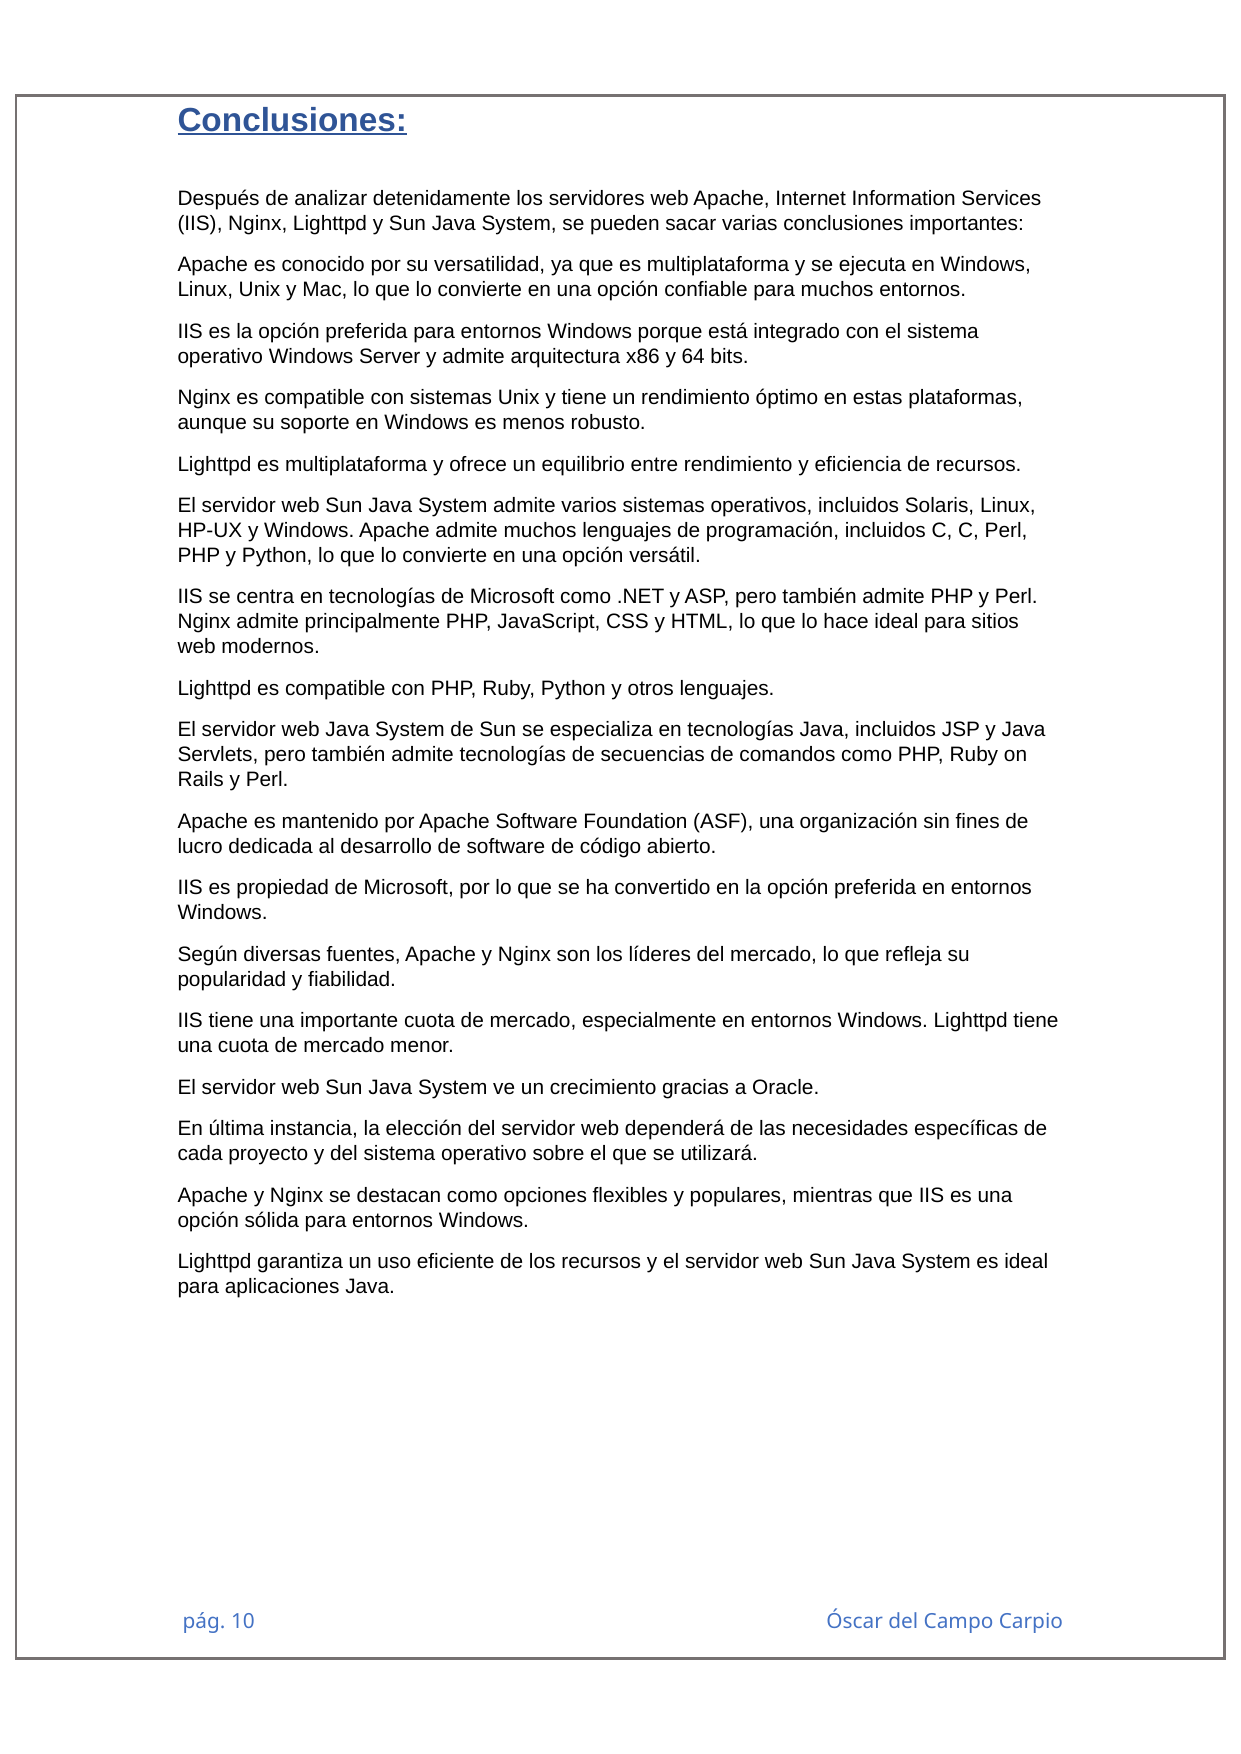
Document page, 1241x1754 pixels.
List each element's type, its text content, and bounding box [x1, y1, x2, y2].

text IIS se centra en tecnologías de Microsoft como .NET y ASP, pero también admite PHP y Perl. Nginx admite principalmente PHP, JavaScript, CSS y HTML, lo que lo hace ideal para sitios web modernos. [177, 584, 1063, 658]
text Lighttpd es multiplataforma y ofrece un equilibrio entre rendimiento y eficiencia de recursos. [177, 451, 1063, 475]
text IIS es la opción preferida para entornos Windows porque está integrado con el sistema operativo Windows Server y admite arquitectura x86 y 64 bits. [177, 318, 1063, 367]
text Después de analizar detenidamente los servidores web Apache, Internet Information Services (IIS), Nginx, Lighttpd y Sun Java System, se pueden sacar varias conclusiones importantes: [177, 186, 1063, 234]
text Según diversas fuentes, Apache y Nginx son los líderes del mercado, lo que refleja su popularidad y fiabilidad. [177, 942, 1063, 990]
text Apache es conocido por su versatilidad, ya que es multiplataforma y se ejecuta en Windows, Linux, Unix y Mac, lo que lo convierte en una opción confiable para muchos entornos. [177, 252, 1063, 301]
text IIS tiene una importante cuota de mercado, especialmente en entornos Windows. Lighttpd tiene una cuota de mercado menor. [177, 1008, 1063, 1057]
text Lighttpd es compatible con PHP, Ruby, Python y otros lenguajes. [177, 676, 1063, 700]
text Apache es mantenido por Apache Software Foundation (ASF), una organización sin fines de lucro dedicada al desarrollo de software de código abierto. [177, 809, 1063, 857]
text El servidor web Sun Java System ve un crecimiento gracias a Oracle. [177, 1074, 1063, 1098]
text En última instancia, la elección del servidor web dependerá de las necesidades específicas de cada proyecto y del sistema operativo sobre el que se utilizará. [177, 1116, 1063, 1165]
text Lighttpd garantiza un uso eficiente de los recursos y el servidor web Sun Java System es ideal para aplicaciones Java. [177, 1249, 1063, 1298]
text Apache y Nginx se destacan como opciones flexibles y populares, mientras que IIS es una opción sólida para entornos Windows. [177, 1182, 1063, 1231]
text Nginx es compatible con sistemas Unix y tiene un rendimiento óptimo en estas plataformas, aunque su soporte en Windows es menos robusto. [177, 385, 1063, 434]
subtitle Conclusiones: [177, 100, 1063, 138]
text IIS es propiedad de Microsoft, por lo que se ha convertido en la opción preferida en entornos Windows. [177, 875, 1063, 924]
text El servidor web Sun Java System admite varios sistemas operativos, incluidos Solaris, Linux, HP-UX y Windows. Apache admite muchos lenguajes de programación, incluidos C, C, Perl, PHP y Python, lo que lo convierte en una opción versátil. [177, 493, 1063, 567]
text El servidor web Java System de Sun se especializa en tecnologías Java, incluidos JSP y Java Servlets, pero también admite tecnologías de secuencias de comandos como PHP, Ruby on Rails y Perl. [177, 717, 1063, 791]
